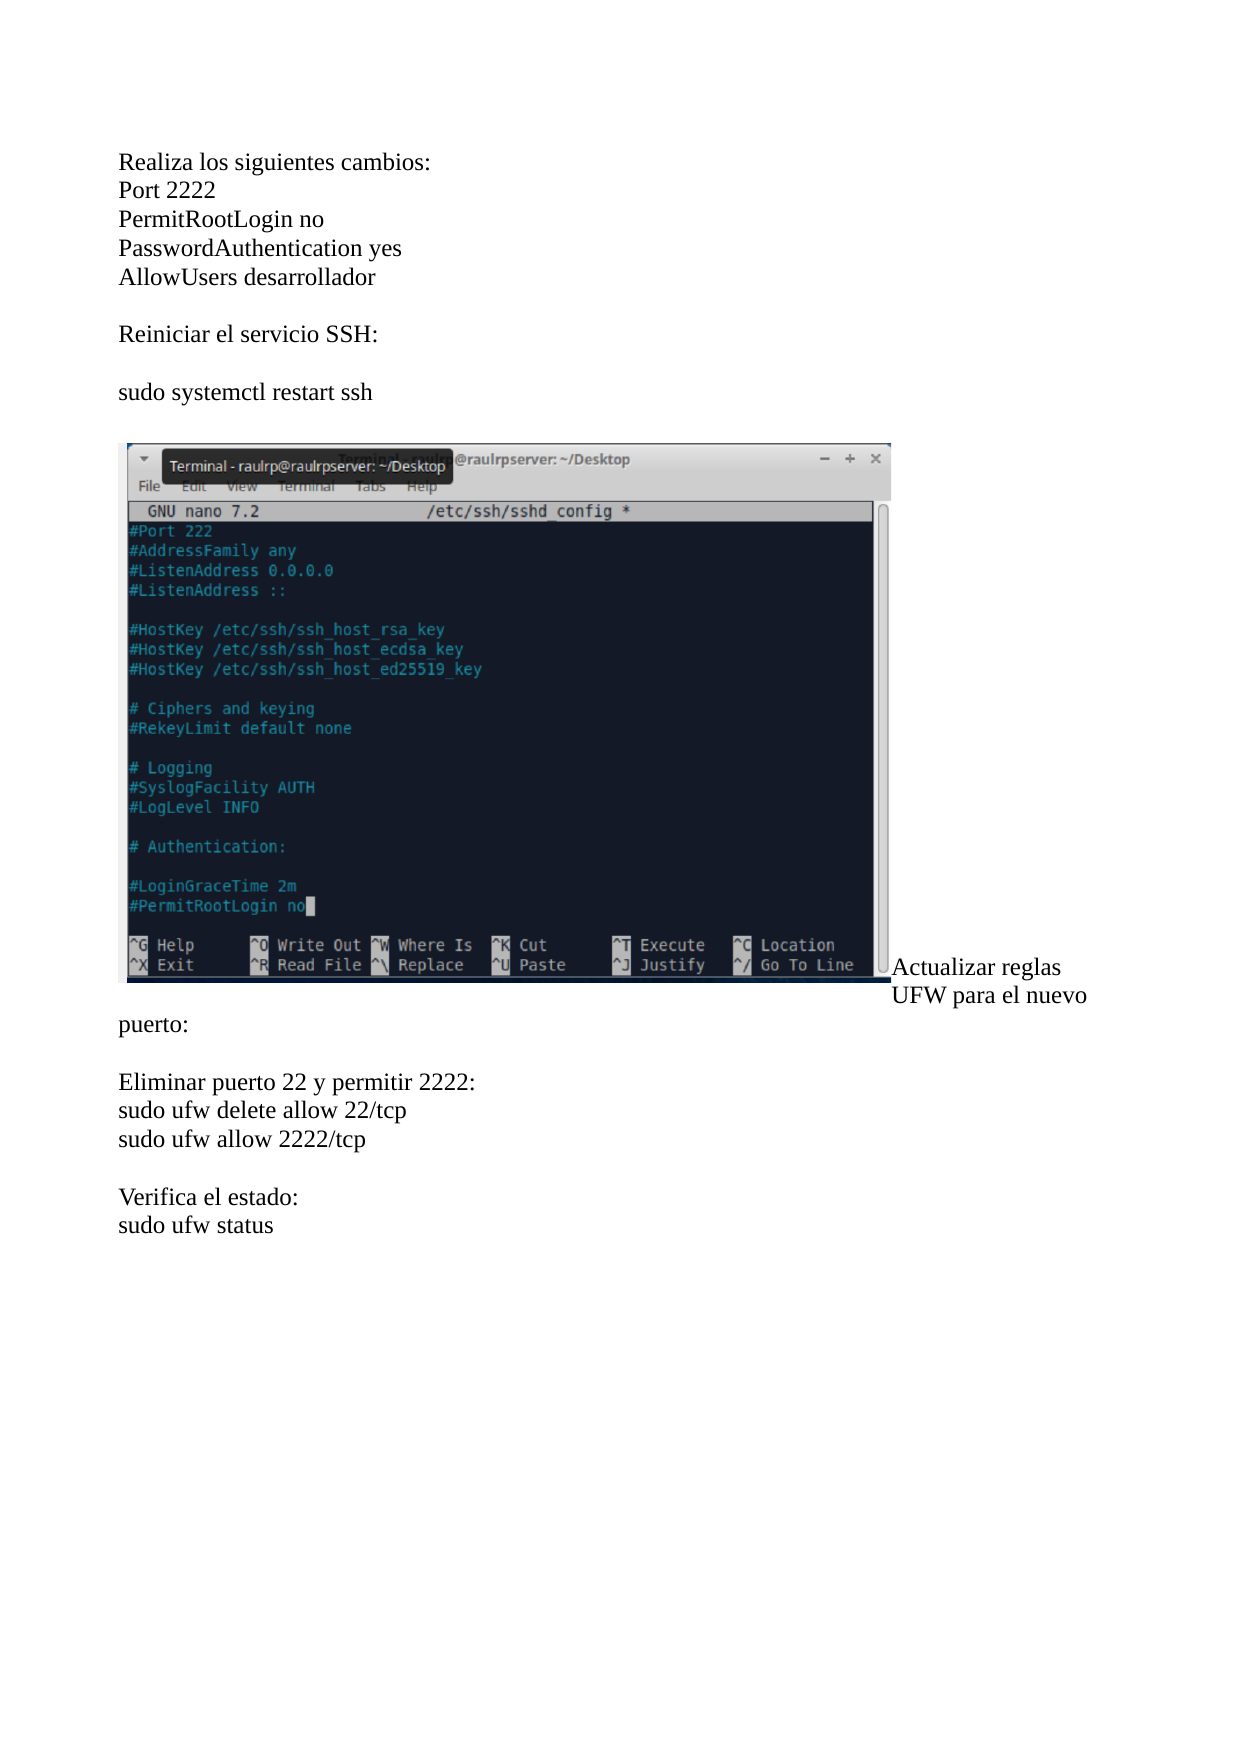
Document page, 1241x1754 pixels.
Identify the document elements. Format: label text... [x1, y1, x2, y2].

text Port 2222 [118, 176, 1122, 204]
text sudo ufw delete allow 22/tcp [118, 1096, 1122, 1124]
text sudo ufw allow 2222/tcp [118, 1124, 1122, 1153]
text sudo ufw status [118, 1211, 1122, 1239]
text Verifica el estado: [118, 1182, 1122, 1211]
text Eliminar puerto 22 y permitir 2222: [118, 1067, 1122, 1096]
text Reiniciar el servicio SSH: [118, 319, 1122, 348]
text Actualizar reglas UFW para el nuevo puerto: [118, 952, 1122, 1038]
text AllowUsers desarrollador [118, 262, 1122, 291]
text sudo systemctl restart ssh [118, 377, 1122, 406]
text Realiza los siguientes cambios: [118, 147, 1122, 176]
text PermitRootLogin no [118, 204, 1122, 233]
picture [118, 443, 892, 983]
text PasswordAuthentication yes [118, 233, 1122, 262]
